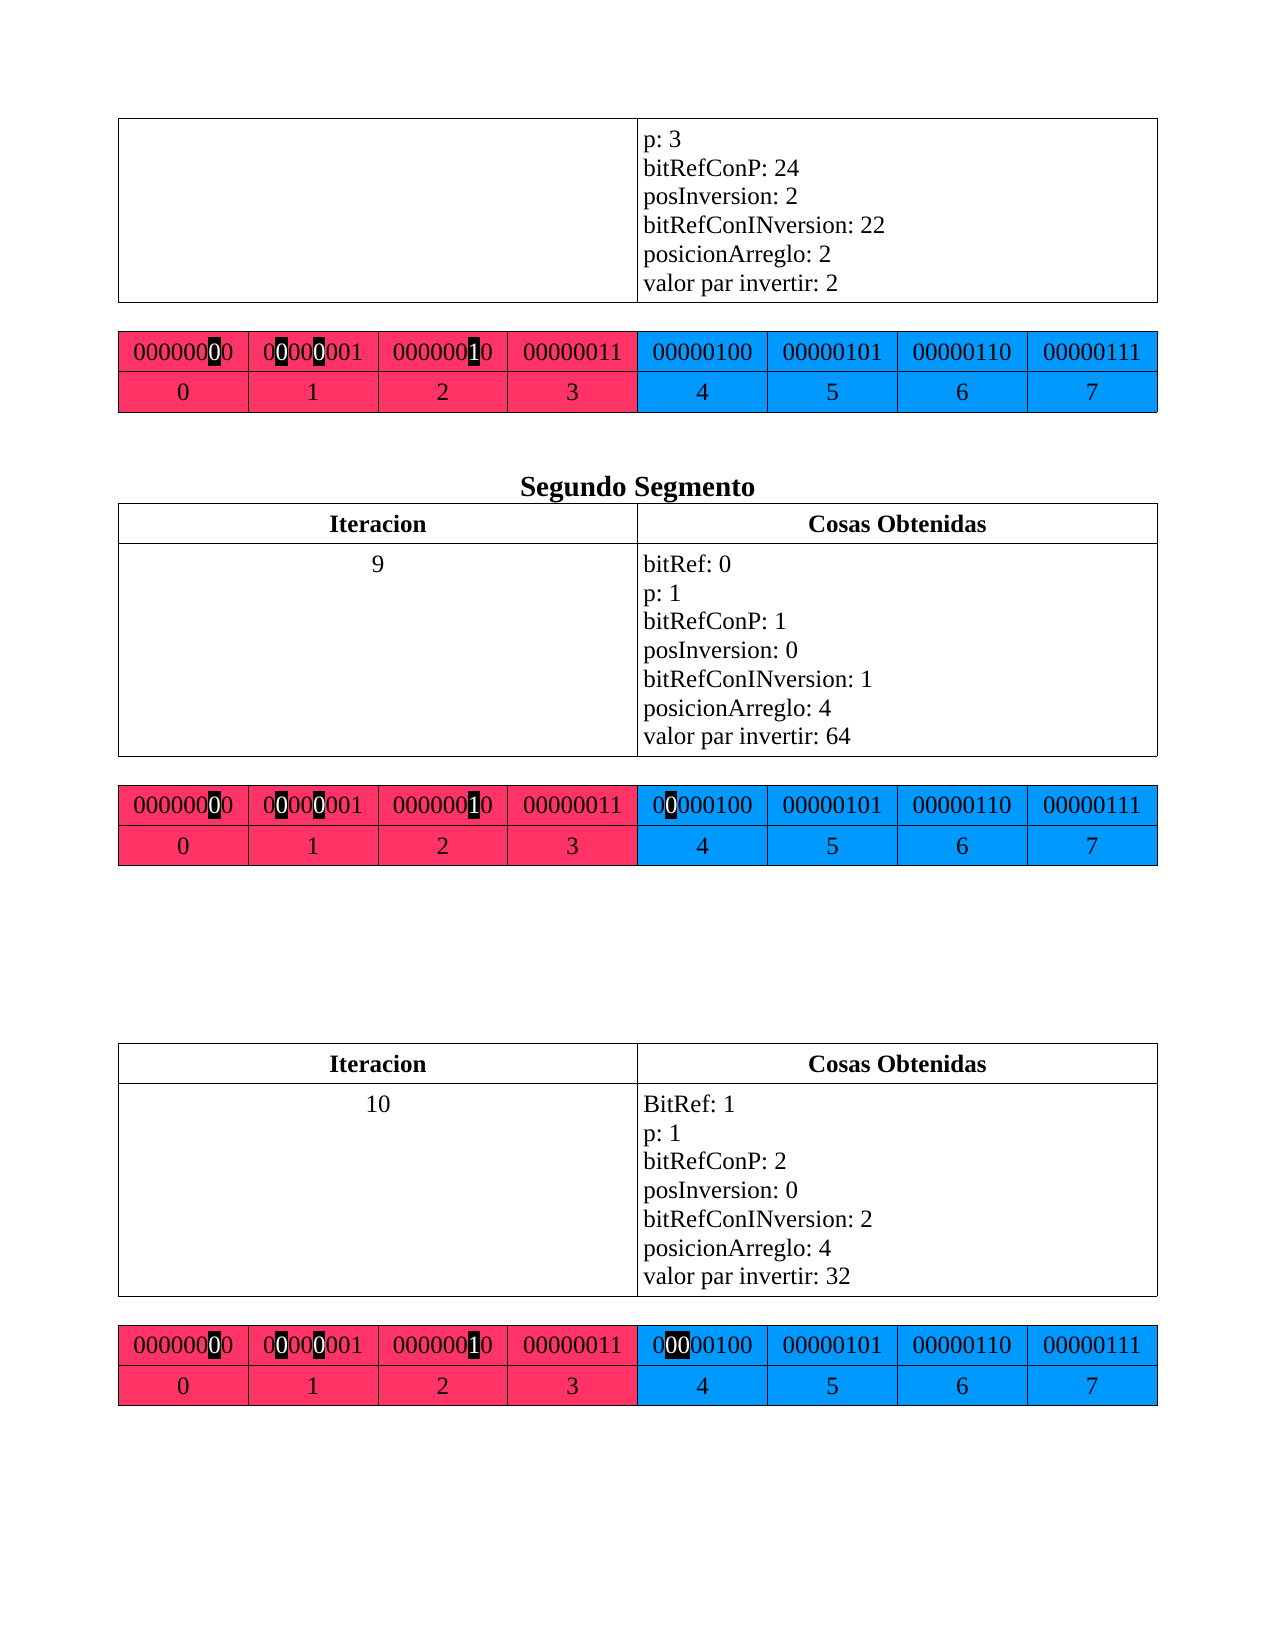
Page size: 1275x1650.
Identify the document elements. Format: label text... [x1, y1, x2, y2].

table_cell p: 3 bitRefConP: 24 posInversion: 2 bitRefConINversion: 22 posicionArreglo: 2 valor par invertir: 2 [638, 119, 1157, 302]
table_cell 0 [119, 826, 248, 865]
table_header 00000100 [638, 786, 767, 825]
table_header 00000111 [1028, 332, 1157, 371]
table_cell 0 [119, 1366, 248, 1405]
table_cell 6 [898, 372, 1027, 412]
table_header 00000111 [1028, 786, 1157, 825]
table_cell 1 [249, 826, 378, 865]
table_header Cosas Obtenidas [638, 1044, 1157, 1083]
table_header 00000100 [638, 1326, 767, 1365]
table_header 00000000 [119, 786, 248, 825]
table_cell 1 [249, 372, 378, 412]
table_header 00000011 [508, 786, 637, 825]
table_cell 0 [119, 372, 248, 412]
table_cell 7 [1028, 372, 1157, 412]
table_cell 6 [898, 826, 1027, 865]
table_cell 5 [768, 1366, 897, 1405]
table_header 00000111 [1028, 1326, 1157, 1365]
table_cell 5 [768, 372, 897, 412]
text Segundo Segmento [118, 469, 1157, 503]
table_cell 6 [898, 1366, 1027, 1405]
table_header Iteracion [119, 1044, 637, 1083]
table_cell 2 [379, 826, 507, 865]
table_cell 2 [379, 372, 507, 412]
table_header 00000001 [249, 332, 378, 371]
table_cell 4 [638, 1366, 767, 1405]
table_header 00000011 [508, 1326, 637, 1365]
table_header 00000001 [249, 1326, 378, 1365]
table_cell 5 [768, 826, 897, 865]
table_cell 7 [1028, 826, 1157, 865]
table_header 00000000 [119, 1326, 248, 1365]
table_header 00000010 [379, 1326, 507, 1365]
table_cell 3 [508, 826, 637, 865]
table_header 00000110 [898, 332, 1027, 371]
table_cell 10 [119, 1084, 637, 1296]
table_header 00000010 [379, 786, 507, 825]
table_header Cosas Obtenidas [638, 504, 1157, 543]
table_cell 7 [1028, 1366, 1157, 1405]
table_cell 2 [379, 1366, 507, 1405]
table_header 00000000 [119, 332, 248, 371]
table_header 00000101 [768, 332, 897, 371]
table_cell 4 [638, 826, 767, 865]
table_cell 9 [119, 544, 637, 756]
table_cell [119, 119, 637, 302]
table_cell BitRef: 1 p: 1 bitRefConP: 2 posInversion: 0 bitRefConINversion: 2 posicionArreglo: 4 valor par invertir: 32 [638, 1084, 1157, 1296]
table_header 00000110 [898, 1326, 1027, 1365]
table_cell 3 [508, 1366, 637, 1405]
table_header 00000101 [768, 1326, 897, 1365]
table_header 00000011 [508, 332, 637, 371]
table_cell 1 [249, 1366, 378, 1405]
table_cell bitRef: 0 p: 1 bitRefConP: 1 posInversion: 0 bitRefConINversion: 1 posicionArreglo: 4 valor par invertir: 64 [638, 544, 1157, 756]
table_header 00000110 [898, 786, 1027, 825]
table_header 00000001 [249, 786, 378, 825]
table_cell 4 [638, 372, 767, 412]
table_header 00000010 [379, 332, 507, 371]
table_cell 3 [508, 372, 637, 412]
table_header 00000100 [638, 332, 767, 371]
table_header 00000101 [768, 786, 897, 825]
table_header Iteracion [119, 504, 637, 543]
